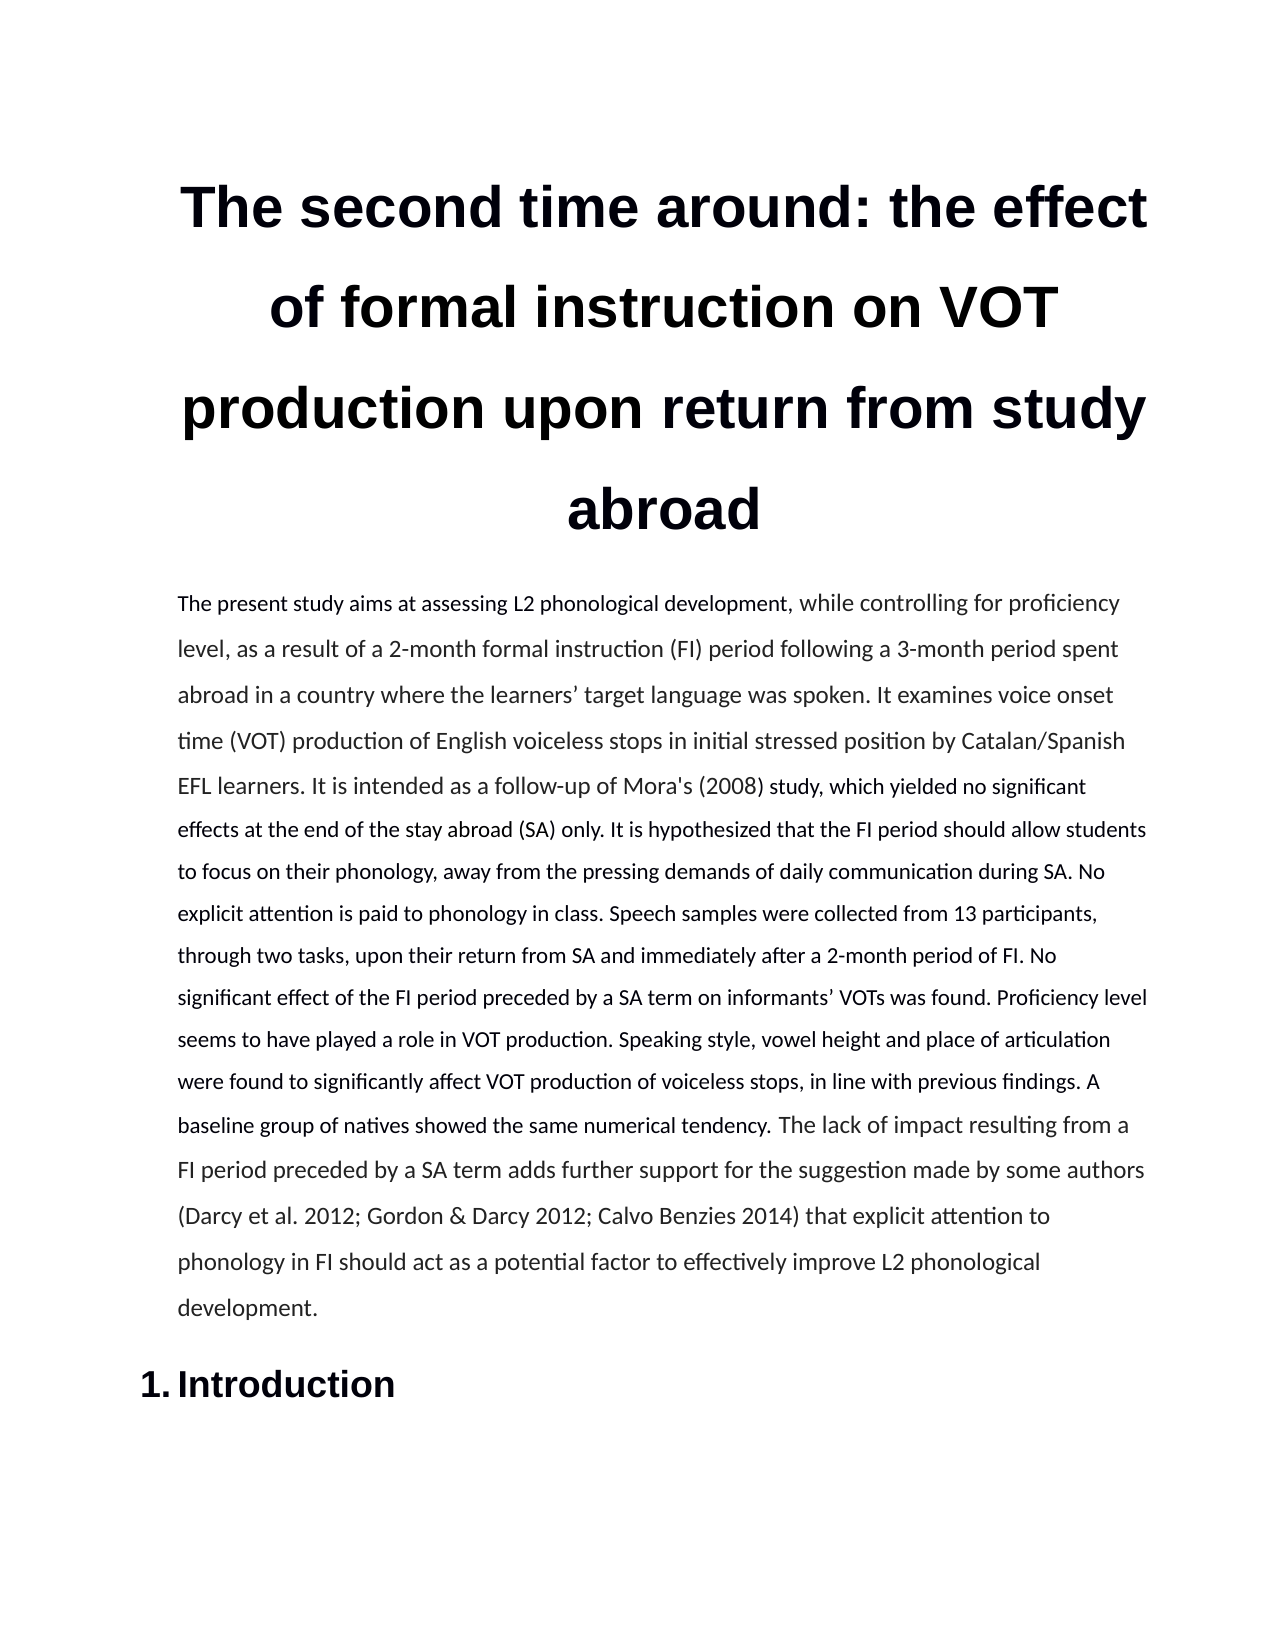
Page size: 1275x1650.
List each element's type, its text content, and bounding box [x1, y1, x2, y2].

title The second time around: the effect of formal instruction on VOT production upon return from study abroad [177, 173, 1152, 542]
list Introduction [140, 1362, 1152, 1406]
text The present study aims at assessing L2 phonological development, while controlling for proficiency level, as a result of a 2-month formal instruction (FI) period following a 3-month period spent abroad in a country where the learners’ target language was spoken. It examines voice onset time (VOT) production of English voiceless stops in initial stressed position by Catalan/Spanish EFL learners. It is intended as a follow-up of Mora's (2008) study, which yielded no significant effects at the end of the stay abroad (SA) only. It is hypothesized that the FI period should allow students to focus on their phonology, away from the pressing demands of daily communication during SA. No explicit attention is paid to phonology in class. Speech samples were collected from 13 participants, through two tasks, upon their return from SA and immediately after a 2-month period of FI. No significant effect of the FI period preceded by a SA term on informants’ VOTs was found. Proficiency level seems to have played a role in VOT production. Speaking style, vowel height and place of articulation were found to significantly affect VOT production of voiceless stops, in line with previous findings. A baseline group of natives showed the same numerical tendency. The lack of impact resulting from a FI period preceded by a SA term adds further support for the suggestion made by some authors (Darcy et al. 2012; Gordon & Darcy 2012; Calvo Benzies 2014) that explicit attention to phonology in FI should act as a potential factor to effectively improve L2 phonological development. [177, 588, 1152, 1322]
